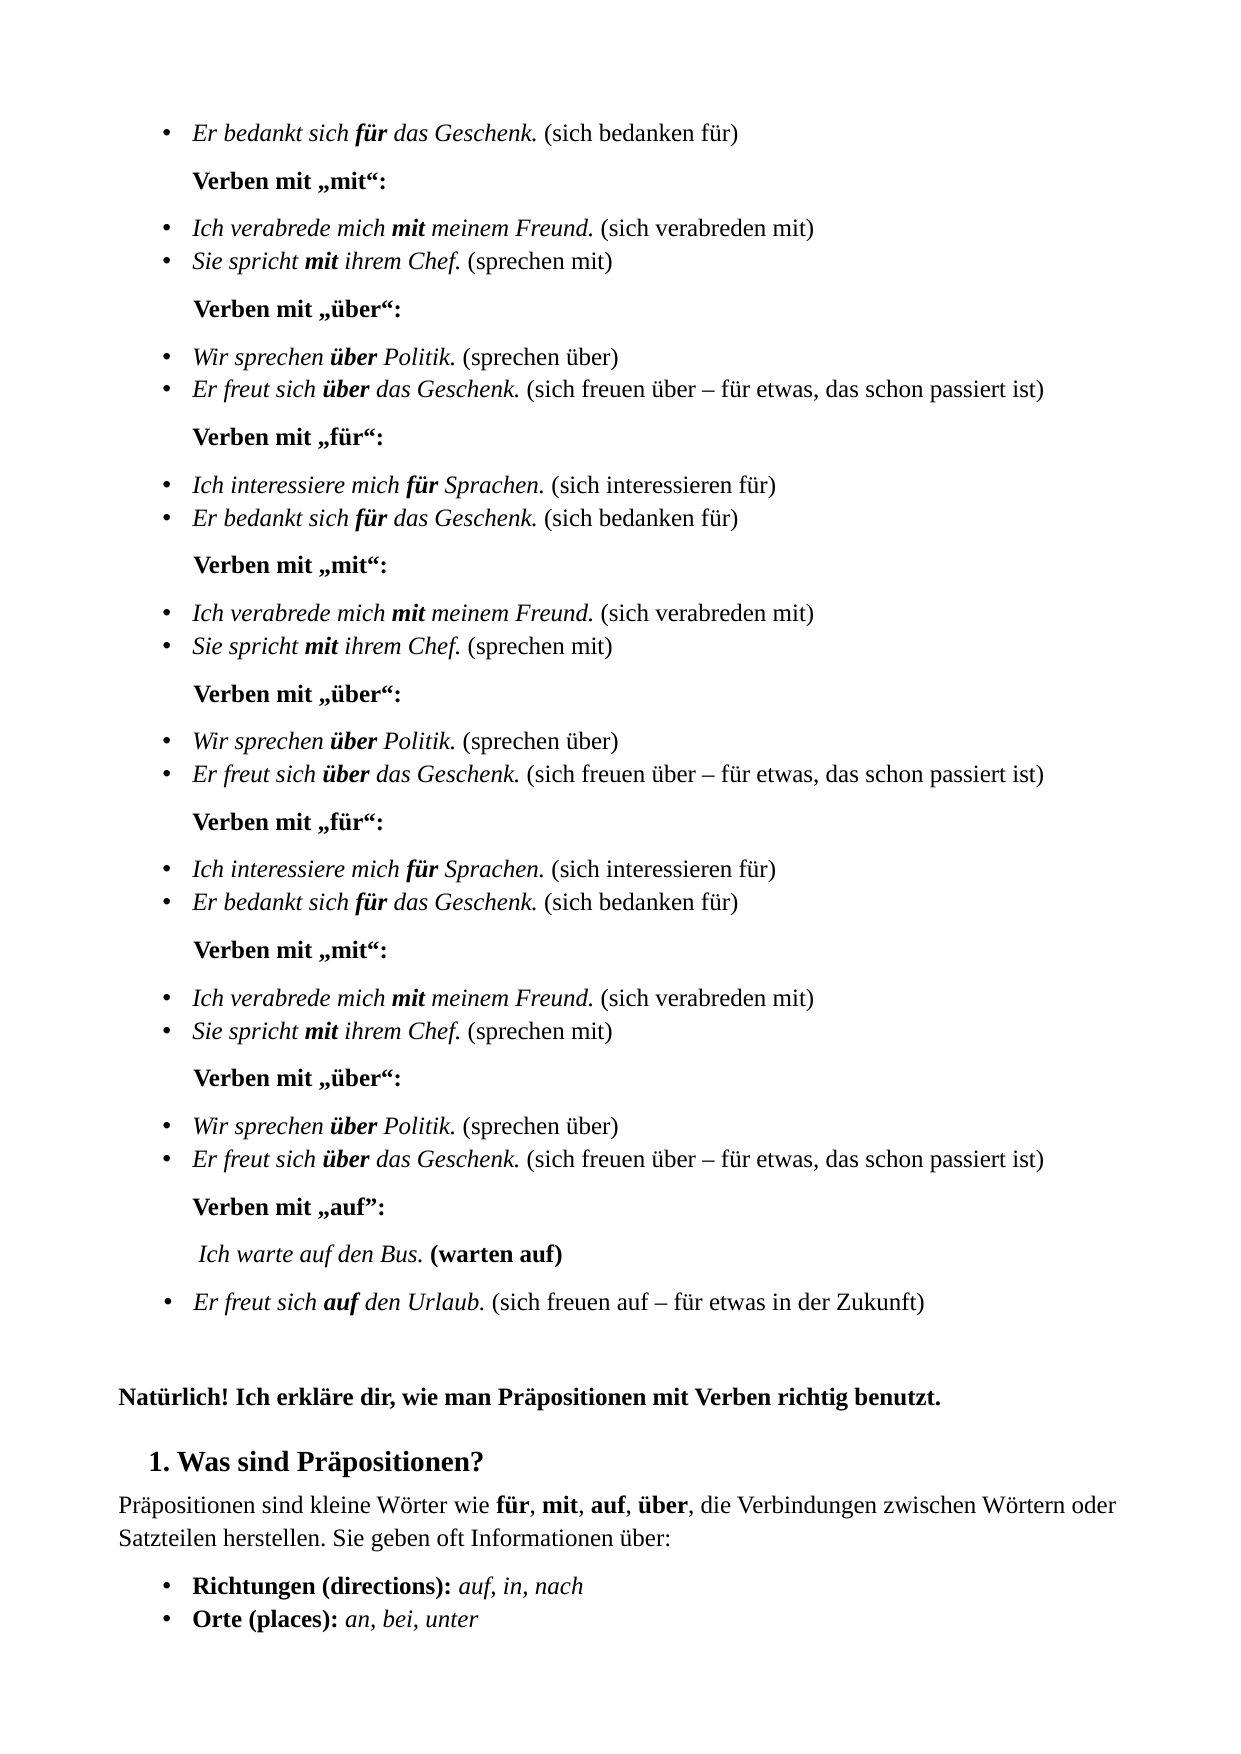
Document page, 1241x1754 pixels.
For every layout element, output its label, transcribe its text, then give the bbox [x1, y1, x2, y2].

list Er bedankt sich für das Geschenk. (sich bedanken für) [162, 118, 1122, 147]
text Verben mit „für“: [118, 422, 1122, 451]
list Verben mit „über“: [164, 679, 1122, 707]
text Verben mit „auf”: [118, 1192, 1122, 1220]
list Verben mit „mit“: [164, 935, 1122, 964]
list Wir sprechen über Politik. (sprechen über) [162, 342, 1122, 370]
list Verben mit „mit“: [164, 550, 1122, 579]
list Er bedankt sich für das Geschenk. (sich bedanken für) [162, 503, 1122, 532]
list Ich interessiere mich für Sprachen. (sich interessieren für) [162, 854, 1122, 883]
list Ich verabrede mich mit meinem Freund. (sich verabreden mit) [162, 213, 1122, 242]
list Er freut sich auf den Urlaub. (sich freuen auf – für etwas in der Zukunft) [164, 1287, 1122, 1316]
list Richtungen (directions): auf, in, nach [162, 1571, 1122, 1599]
list Er freut sich über das Geschenk. (sich freuen über – für etwas, das schon passiert ist) [162, 759, 1122, 788]
list Sie spricht mit ihrem Chef. (sprechen mit) [162, 246, 1122, 275]
subtitle 📌 1. Was sind Präpositionen? [118, 1444, 1122, 1478]
text Verben mit „für“: [118, 807, 1122, 836]
text Präpositionen sind kleine Wörter wie für, mit, auf, über, die Verbindungen zwischen Wörtern oder Satzteilen herstellen. Sie geben oft Informationen über: [118, 1490, 1122, 1552]
list Wir sprechen über Politik. (sprechen über) [162, 1111, 1122, 1140]
list Verben mit „über“: [164, 1063, 1122, 1092]
list Orte (places): an, bei, unter [162, 1604, 1122, 1633]
list Er bedankt sich für das Geschenk. (sich bedanken für) [162, 887, 1122, 916]
list Ich interessiere mich für Sprachen. (sich interessieren für) [162, 470, 1122, 498]
text Natürlich! Ich erkläre dir, wie man Präpositionen mit Verben richtig benutzt. [118, 1382, 1122, 1411]
list Sie spricht mit ihrem Chef. (sprechen mit) [162, 1016, 1122, 1044]
list Verben mit „über“: [164, 294, 1122, 323]
list Ich verabrede mich mit meinem Freund. (sich verabreden mit) [162, 598, 1122, 627]
list Ich warte auf den Bus. (warten auf) [118, 1239, 1122, 1268]
list Wir sprechen über Politik. (sprechen über) [162, 726, 1122, 755]
list Er freut sich über das Geschenk. (sich freuen über – für etwas, das schon passiert ist) [162, 1144, 1122, 1173]
list Sie spricht mit ihrem Chef. (sprechen mit) [162, 631, 1122, 660]
list Ich verabrede mich mit meinem Freund. (sich verabreden mit) [162, 983, 1122, 1011]
list Verben mit „mit“: [162, 166, 1122, 194]
list Er freut sich über das Geschenk. (sich freuen über – für etwas, das schon passiert ist) [162, 374, 1122, 403]
